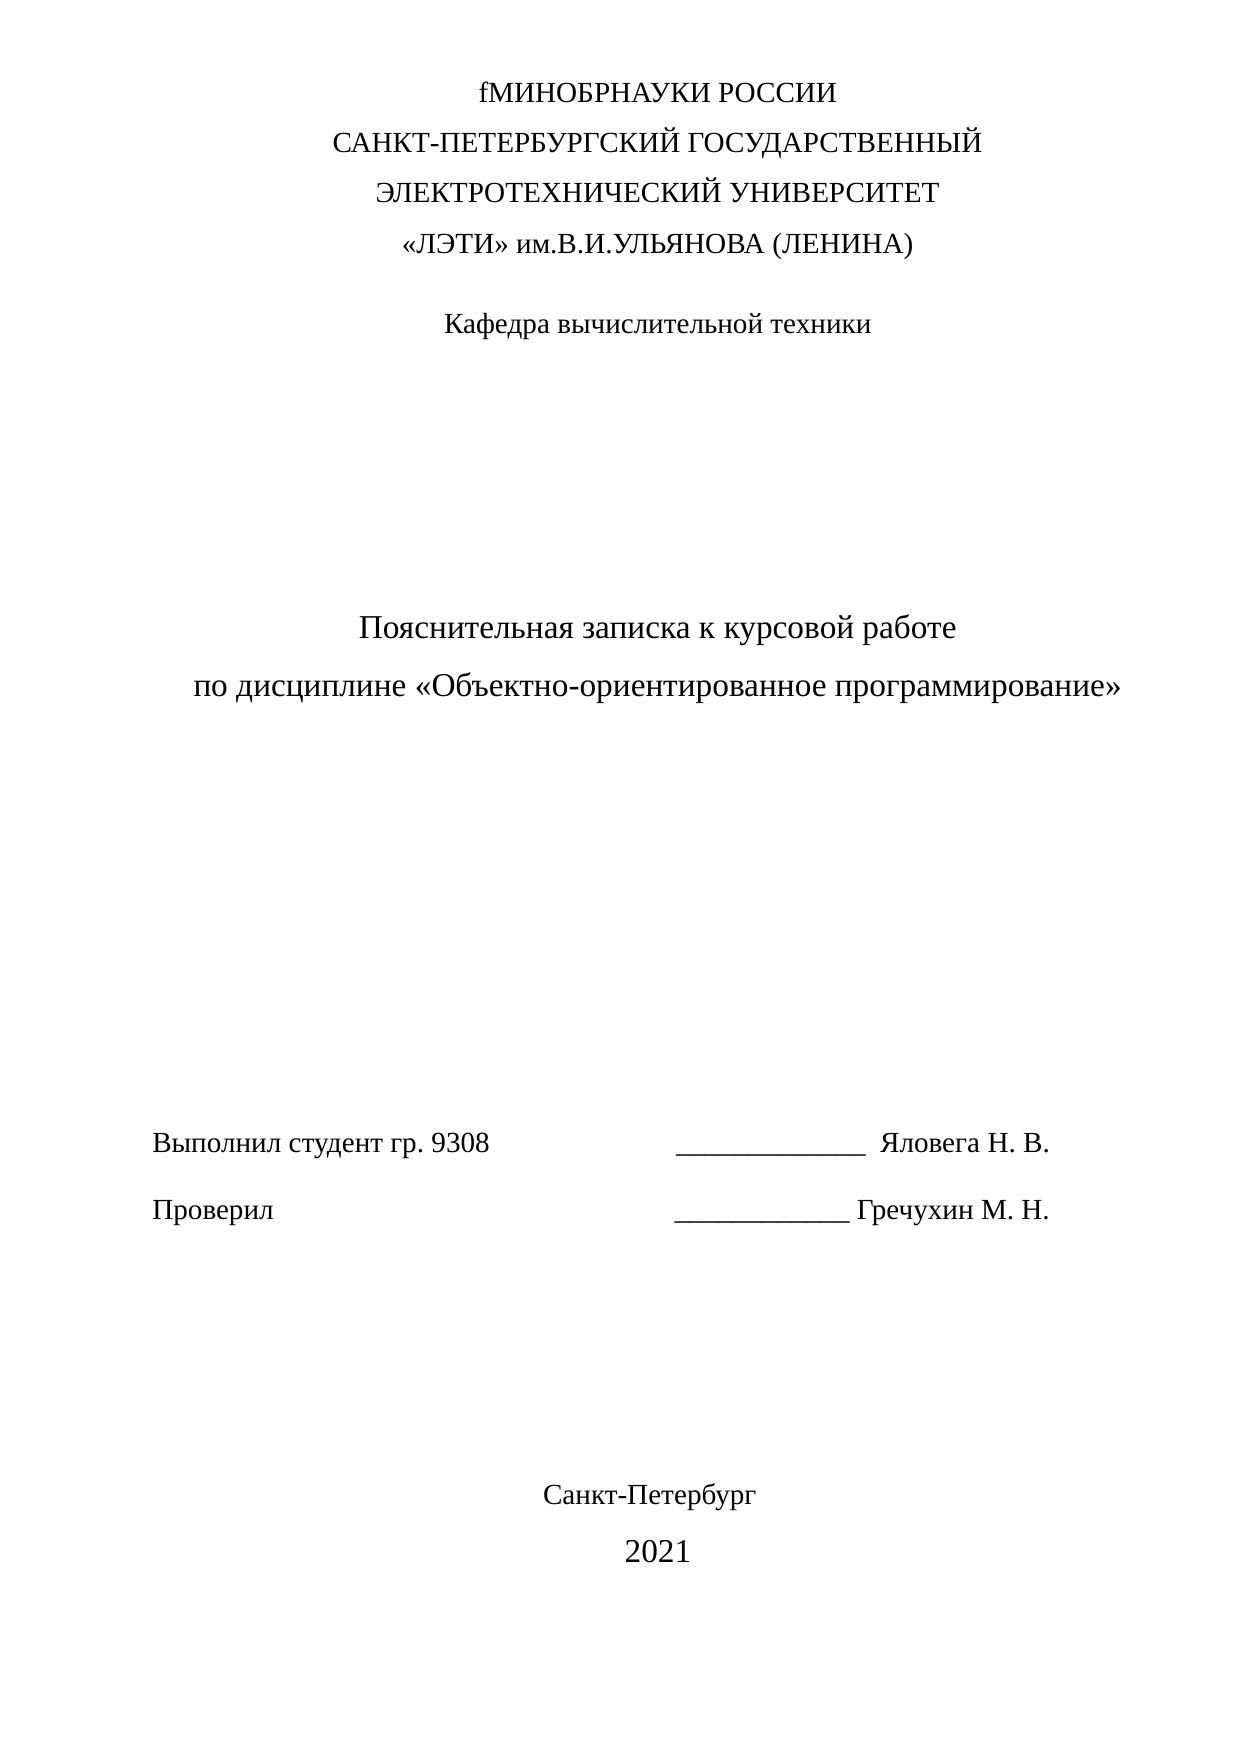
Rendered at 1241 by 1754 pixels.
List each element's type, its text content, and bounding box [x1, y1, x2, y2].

table_cell Проверил [76, 1192, 563, 1226]
text ЭЛЕКТРОТЕХНИЧЕСКИЙ УНИВЕРСИТЕТ [75, 176, 1165, 209]
text «ЛЭТИ» им.В.И.УЛЬЯНОВА (ЛЕНИНА) [75, 226, 1165, 259]
text Кафедра вычислительной техники [75, 306, 1165, 339]
table_cell ____________ Гречухин М. Н. [563, 1192, 1051, 1226]
table_header _____________ Яловега Н. В. [563, 1125, 1051, 1159]
text Санкт-Петербург [75, 1477, 1165, 1510]
table_cell [76, 1159, 563, 1192]
table_header Выполнил студент гр. 9308 [76, 1125, 563, 1159]
table_cell [563, 1159, 1051, 1192]
text fМИНОБРНАУКИ РОССИИ [75, 75, 1165, 108]
text Пояснительная записка к курсовой работе [75, 608, 1165, 646]
text 2021 [75, 1532, 1165, 1570]
text САНКТ-ПЕТЕРБУРГСКИЙ ГОСУДАРСТВЕННЫЙ [75, 125, 1165, 159]
text по дисциплине «Объектно-ориентированное программирование» [75, 665, 1165, 703]
